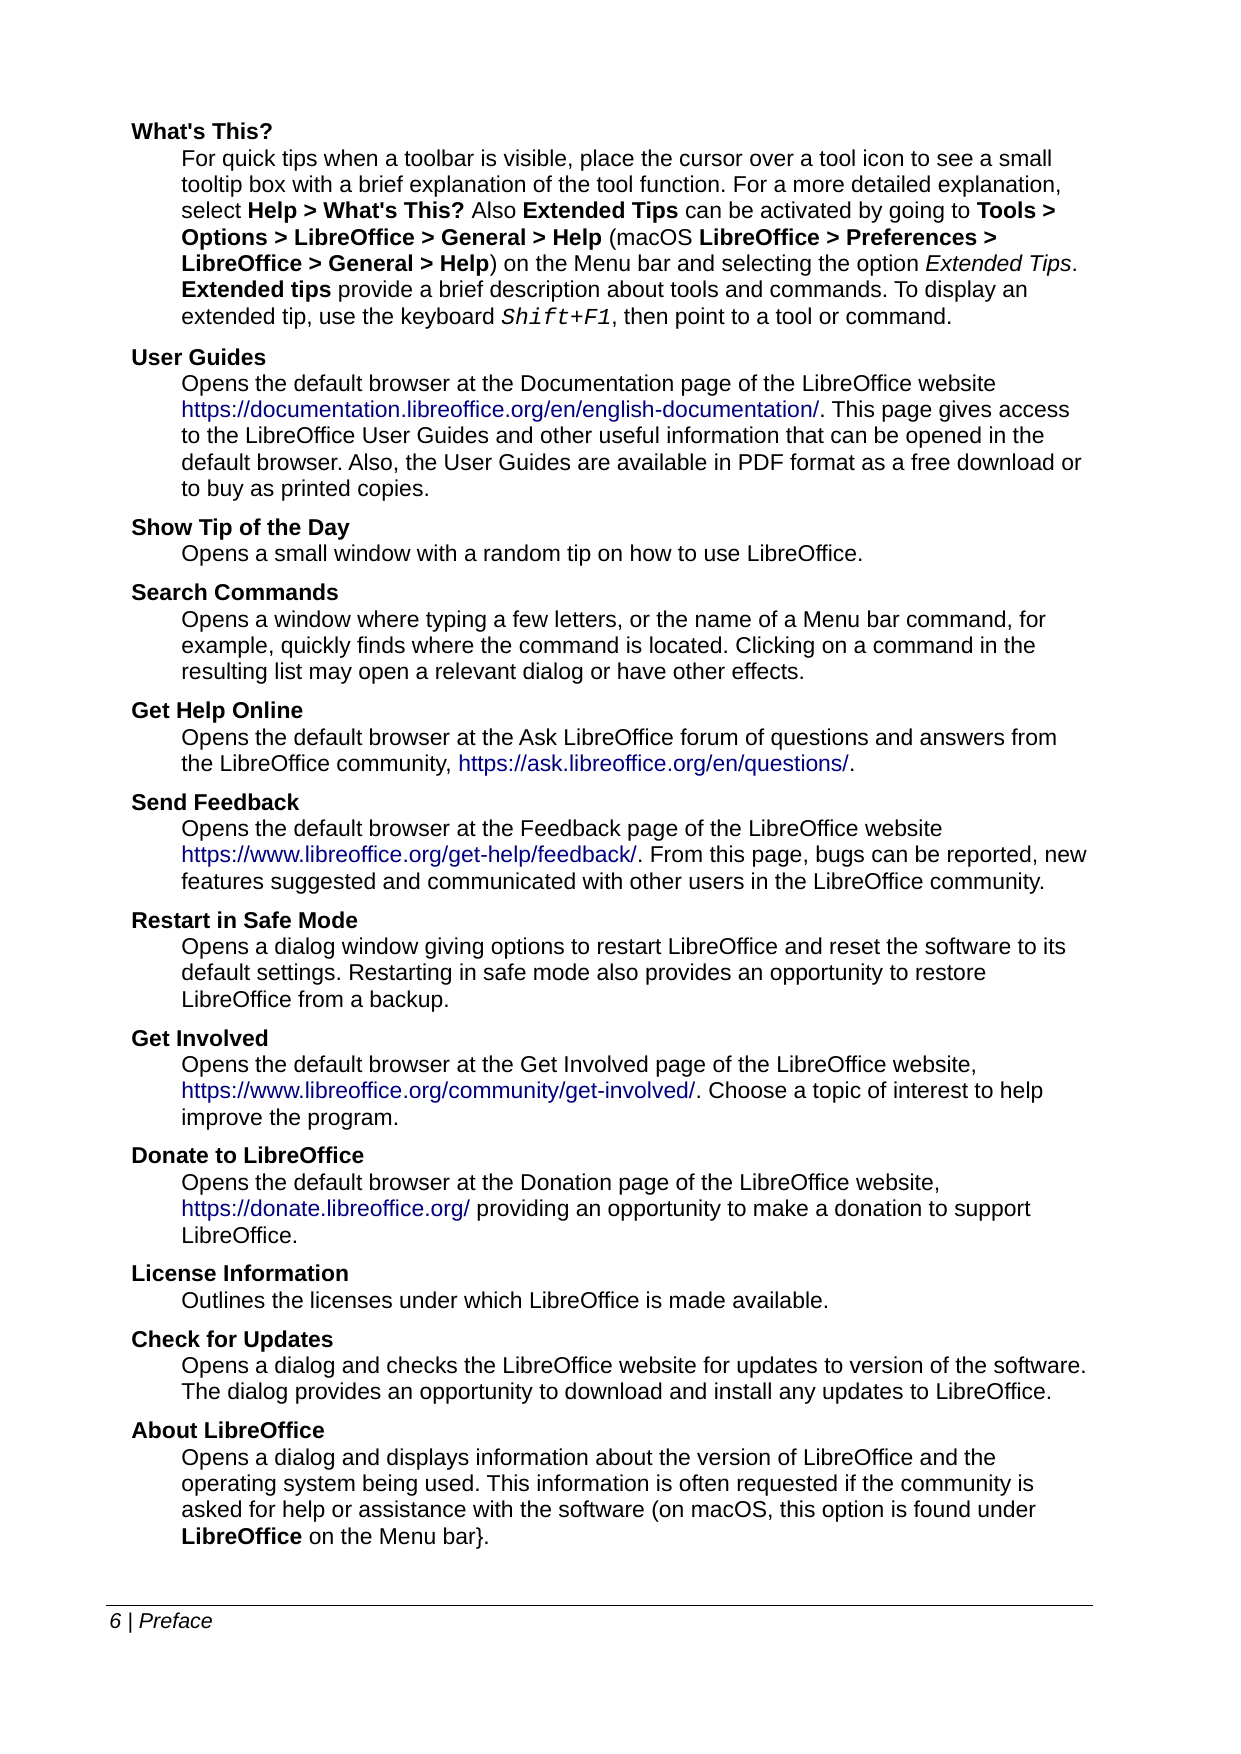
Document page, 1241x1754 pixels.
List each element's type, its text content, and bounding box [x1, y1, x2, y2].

text Opens a window where typing a few letters, or the name of a Menu bar command, for example, quickly finds where the command is located. Clicking on a command in the resulting list may open a relevant dialog or have other effects. [181, 606, 1093, 685]
text For quick tips when a toolbar is visible, place the cursor over a tool icon to see a small tooltip box with a brief explanation of the tool function. For a more detailed explanation, select Help > What's This? Also Extended Tips can be activated by going to Tools > Options > LibreOffice > General > Help (macOS LibreOffice > Preferences > LibreOffice > General > Help) on the Menu bar and selecting the option Extended Tips. Extended tips provide a brief description about tools and commands. To display an extended tip, use the keyboard Shift+F1, then point to a tool or command. [181, 144, 1093, 331]
text Send Feedback [131, 789, 1093, 815]
text Restart in Safe Mode [131, 907, 1093, 933]
text About LibreOffice [131, 1417, 1093, 1443]
text Opens a small window with a random tip on how to use LibreOffice. [181, 540, 1093, 567]
text Outlines the licenses under which LibreOffice is made available. [181, 1287, 1093, 1313]
text What's This? [131, 118, 1093, 144]
text Check for Updates [131, 1326, 1093, 1352]
text License Information [131, 1260, 1093, 1287]
text Get Help Online [131, 697, 1093, 723]
text Get Involved [131, 1024, 1093, 1051]
text Opens a dialog window giving options to restart LibreOffice and reset the software to its default settings. Restarting in safe mode also provides an opportunity to restore LibreOffice from a backup. [181, 933, 1093, 1012]
text User Guides [131, 343, 1093, 370]
text Donate to LibreOffice [131, 1142, 1093, 1169]
text Opens a dialog and displays information about the version of LibreOffice and the operating system being used. This information is often requested if the community is asked for help or assistance with the software (on macOS, this option is found under LibreOffice on the Menu bar}. [181, 1443, 1093, 1549]
text Opens the default browser at the Donation page of the LibreOffice website, https://donate.libreoffice.org/ providing an opportunity to make a donation to support LibreOffice. [181, 1169, 1093, 1248]
text Opens the default browser at the Ask LibreOffice forum of questions and answers from the LibreOffice community, https://ask.libreoffice.org/en/questions/. [181, 723, 1093, 776]
text Opens the default browser at the Documentation page of the LibreOffice website https://documentation.libreoffice.org/en/english-documentation/. This page gives access to the LibreOffice User Guides and other useful information that can be opened in the default browser. Also, the User Guides are available in PDF format as a free download or to buy as printed copies. [181, 370, 1093, 502]
text Opens the default browser at the Get Involved page of the LibreOffice website, https://www.libreoffice.org/community/get-involved/. Choose a topic of interest to help improve the program. [181, 1051, 1093, 1130]
text Opens a dialog and checks the LibreOffice website for updates to version of the software. The dialog provides an opportunity to download and install any updates to LibreOffice. [181, 1352, 1093, 1405]
text Search Commands [131, 579, 1093, 606]
text Show Tip of the Day [131, 514, 1093, 540]
text Opens the default browser at the Feedback page of the LibreOffice website https://www.libreoffice.org/get-help/feedback/. From this page, bugs can be reported, new features suggested and communicated with other users in the LibreOffice community. [181, 815, 1093, 894]
